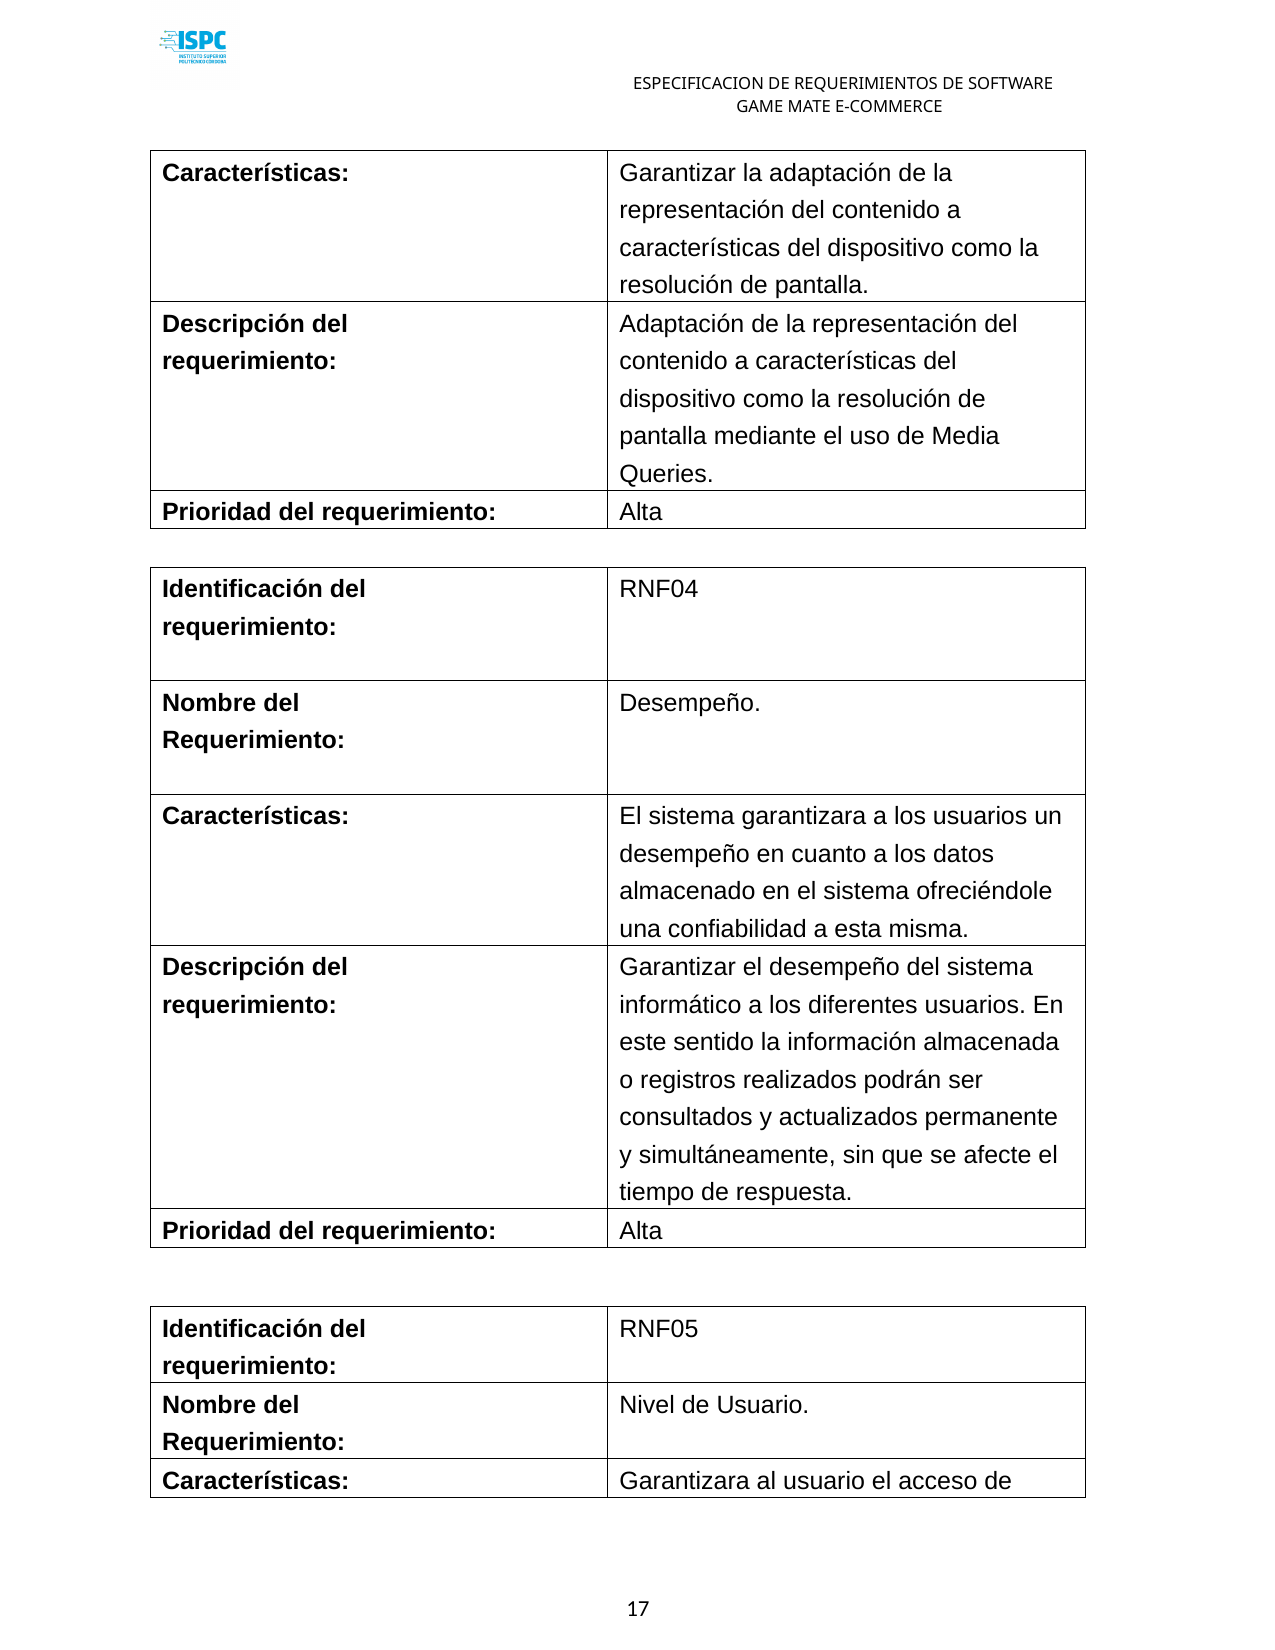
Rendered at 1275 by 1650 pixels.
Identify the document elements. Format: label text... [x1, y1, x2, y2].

table_cell Garantizara al usuario el acceso de [608, 1459, 1085, 1497]
table_cell Alta [608, 1209, 1085, 1247]
table_cell Nombre del Requerimiento: [151, 681, 607, 794]
table_cell Descripción del requerimiento: [151, 946, 607, 1208]
table_cell Garantizar el desempeño del sistema informático a los diferentes usuarios. En este sentido la información almacenada o registros realizados podrán ser consultados y actualizados permanente y simultáneamente, sin que se afecte el tiempo de respuesta. [608, 946, 1085, 1208]
table_cell Garantizar la adaptación de la representación del contenido a características del dispositivo como la resolución de pantalla. [608, 151, 1085, 301]
table_cell El sistema garantizara a los usuarios un desempeño en cuanto a los datos almacenado en el sistema ofreciéndole una confiabilidad a esta misma. [608, 795, 1085, 945]
table_header RNF05 [608, 1307, 1085, 1382]
table_header Identificación del requerimiento: [151, 568, 607, 680]
table_cell Nivel de Usuario. [608, 1383, 1085, 1458]
table_cell Alta [608, 491, 1085, 528]
table_cell Adaptación de la representación del contenido a características del dispositivo como la resolución de pantalla mediante el uso de Media Queries. [608, 302, 1085, 489]
table_header Identificación del requerimiento: [151, 1307, 607, 1382]
table_cell Descripción del requerimiento: [151, 302, 607, 489]
table_cell Características: [151, 1459, 607, 1497]
picture [150, 0, 240, 90]
table_cell Características: [151, 151, 607, 301]
table_cell Prioridad del requerimiento: [151, 1209, 607, 1247]
table_header RNF04 [608, 568, 1085, 680]
table_cell Nombre del Requerimiento: [151, 1383, 607, 1458]
table_cell Desempeño. [608, 681, 1085, 794]
table_cell Características: [151, 795, 607, 945]
table_cell Prioridad del requerimiento: [151, 491, 607, 528]
